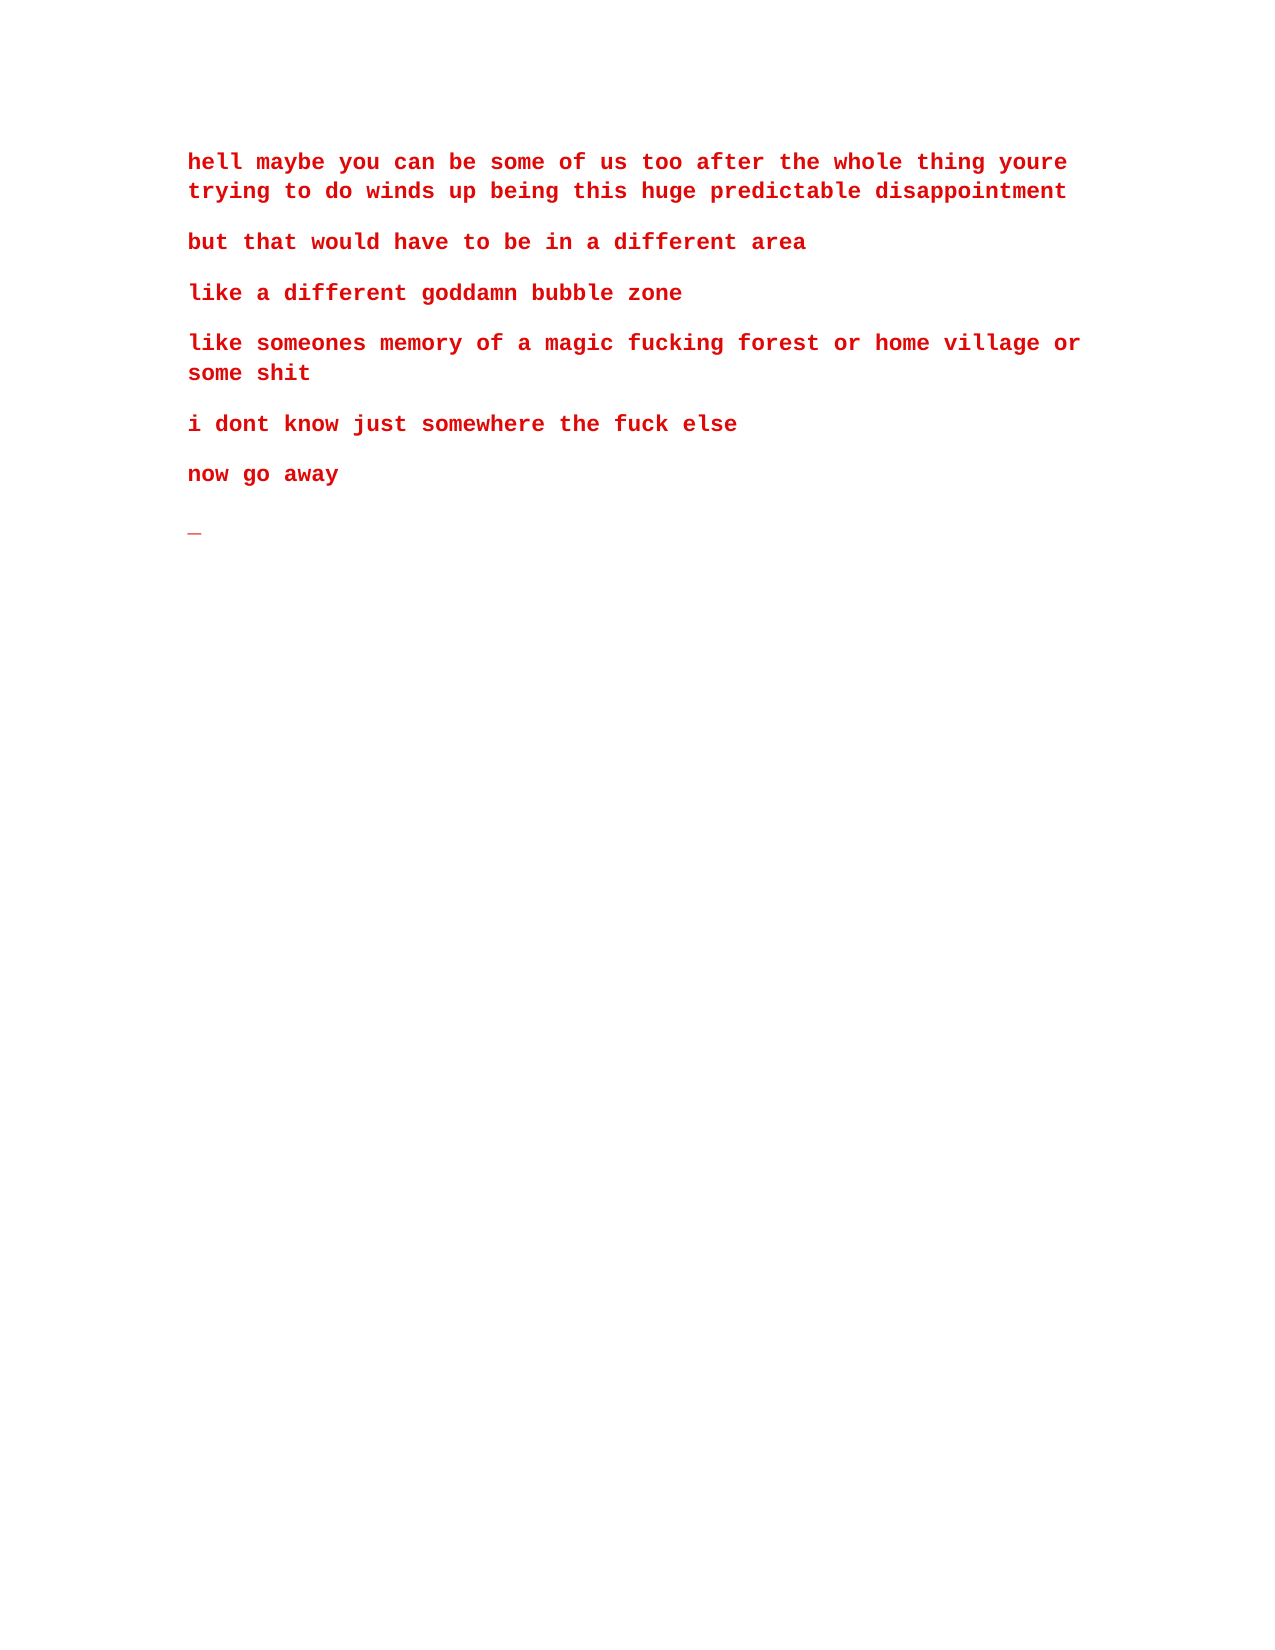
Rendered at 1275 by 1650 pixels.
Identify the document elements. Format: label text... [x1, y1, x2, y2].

text now go away [187, 463, 1087, 489]
text but that would have to be in a different area [187, 230, 1087, 256]
text _ [187, 513, 1087, 539]
text like a different goddamn bubble zone [187, 281, 1087, 307]
text hell maybe you can be some of us too after the whole thing youre trying to do winds up being this huge predictable disappointment [187, 150, 1087, 206]
text i dont know just somewhere the fuck else [187, 412, 1087, 438]
text like someones memory of a magic fucking forest or home village or some shit [187, 332, 1087, 387]
